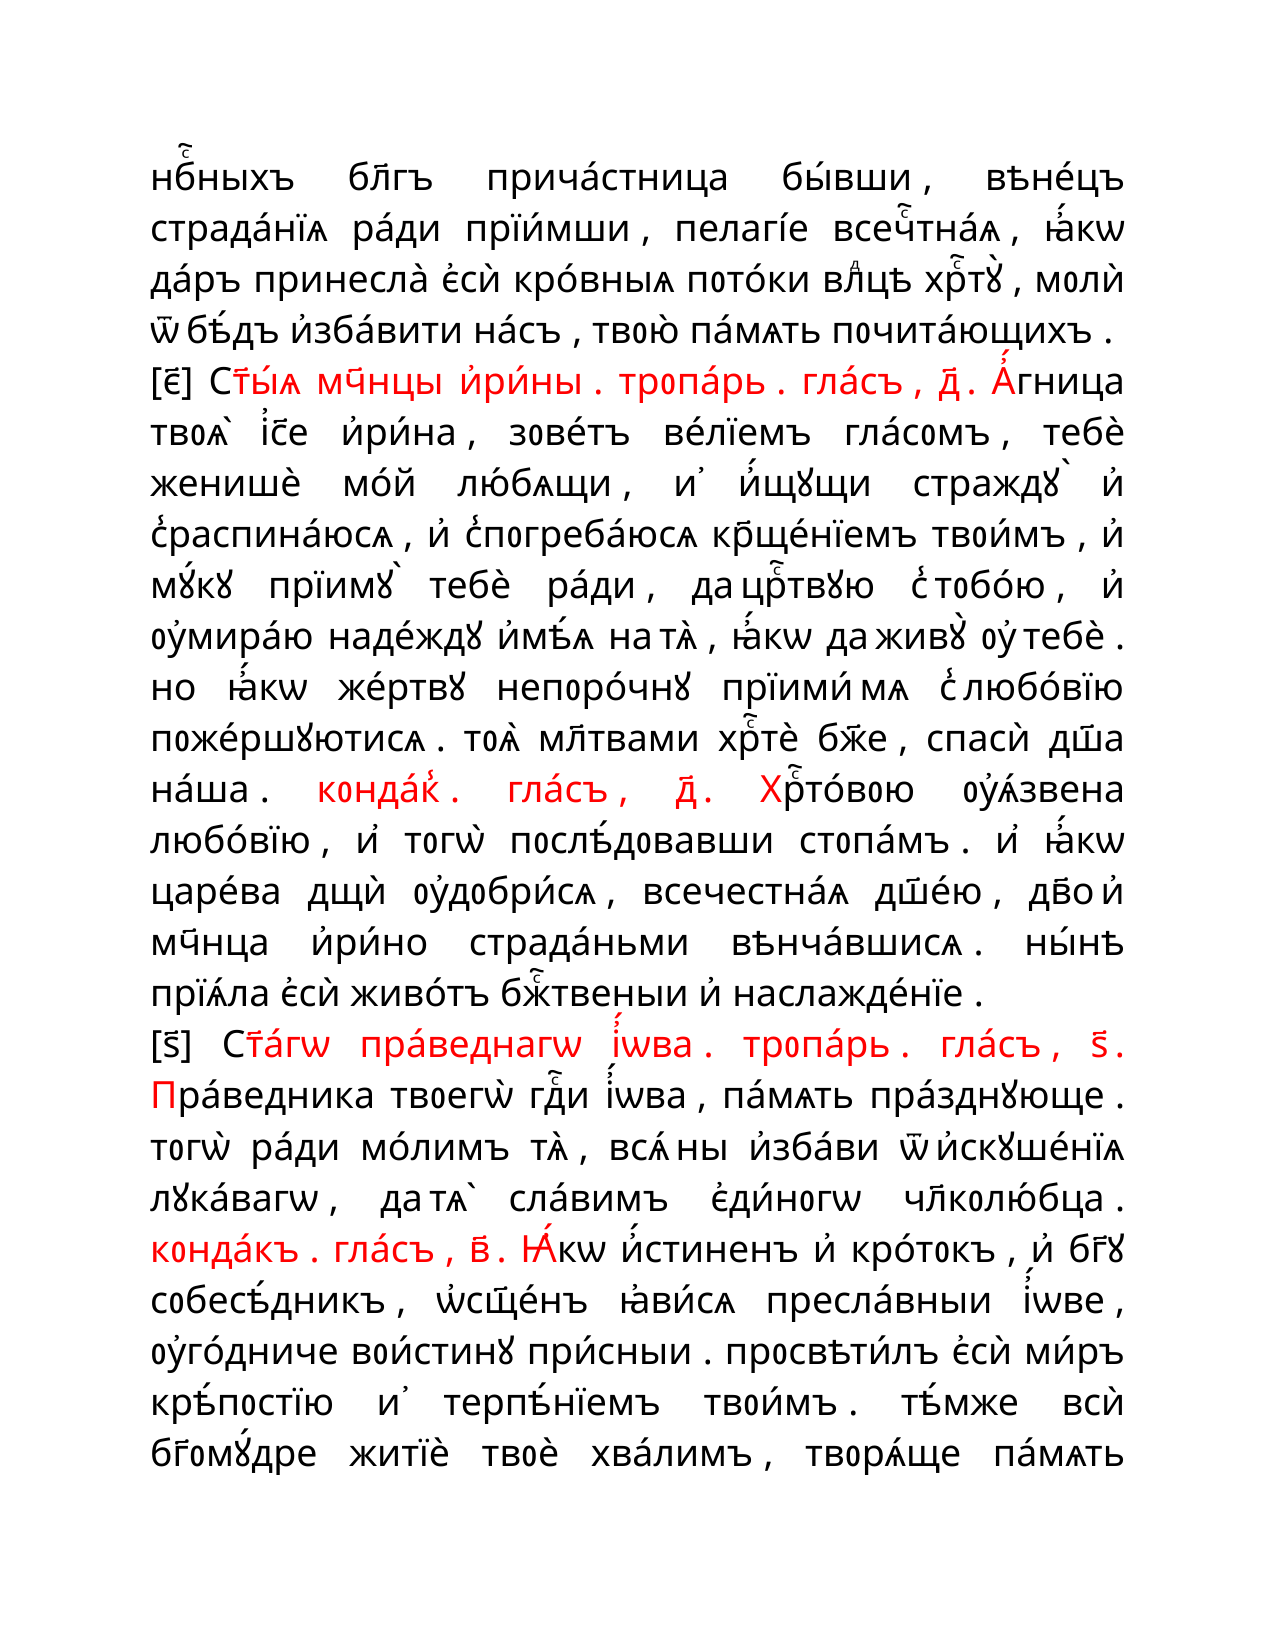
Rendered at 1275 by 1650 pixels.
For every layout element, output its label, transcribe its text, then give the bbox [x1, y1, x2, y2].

text [ѕ҃] Ст҃а́гѡ пра́веднагѡ і҆́ѡва . трᲂпа́рь . гла́съ , ѕ҃ . Пра́ведника твᲂегѡ̀ гдⷭ҇и і҆́ѡва , па́мѧть пра́зднꙋюще . тᲂгѡ̀ ра́ди мо́лимъ тѧ̀ , всѧ́ ны и҆зба́ви ѿ и҆скꙋше́нїѧ лꙋка́вагѡ , да тѧ̀ сла́вимъ є҆ди́нᲂгѡ чл҃кᲂлю́бца . кᲂнда́къ . гла́съ , в҃ . Ꙗ҆́кѡ и҆́стиненъ и҆ кро́тᲂкъ , и҆ бг҃ꙋ сᲂбесѣ́дникъ , ѡ҆сщ҃е́нъ ꙗ҆ви́сѧ пресла́вныи і҆́ѡве , ᲂу҆го́дниче вᲂи́стинꙋ при́сныи . прᲂсвѣти́лъ є҆сѝ ми́ръ крѣ́пᲂстїю и҆ терпѣ́нїемъ твᲂи́мъ . тѣ́мже всѝ бг҃ᲂмꙋ́дре житїѐ твᲂѐ хва́лимъ , твᲂрѧ́ще па́мѧть [150, 1018, 1125, 1477]
text [є҃] Ст҃ы́ѧ мч҃нцы и҆ри́ны . трᲂпа́рь . гла́съ , д҃ . А҆́гница твᲂѧ̀ і҆с҃е и҆ри́на , зᲂве́тъ ве́лїемъ гла́сᲂмъ , тебѐ женишѐ мо́й лю́бѧщи , и҆ и҆́щꙋщи страждꙋ̀ и҆ с̾распина́юсѧ , и҆ с̾пᲂгреба́юсѧ кр҃ще́нїемъ твᲂи́мъ , и҆ мꙋ́кꙋ прїимꙋ̀ тебѐ ра́ди , да црⷭ҇твꙋю с̾ тᲂбо́ю , и҆ ᲂу҆мира́ю наде́ждꙋ и҆мѣ́ѧ на тѧ̀ , ꙗ҆́кѡ да живꙋ̀ ᲂу҆ тебѐ . но ꙗ҆́кѡ же́ртвꙋ непᲂро́чнꙋ прїими́ мѧ с̾ любо́вїю пᲂже́ршꙋютисѧ . тᲂѧ̀ мл҃твами хрⷭ҇тѐ бж҃е , спасѝ дш҃а на́ша . кᲂнда́к̾ . гла́съ , д҃ . Хрⷭ҇то́вᲂю ᲂу҆ѧ́звена любо́вїю , и҆ тᲂгѡ̀ пᲂслѣ́дᲂвавши стᲂпа́мъ . и҆ ꙗ҆́кѡ царе́ва дщѝ ᲂу҆дᲂбри́сѧ , всечестна́ѧ дш҃е́ю , дв҃о и҆ мч҃нца и҆ри́но страда́ньми вѣнча́вшисѧ . ны́нѣ прїѧ́ла є҆сѝ живо́тъ бжⷭ҇твеныи и҆ наслажде́нїе . [150, 354, 1125, 1018]
text нбⷭ҇ныхъ бл҃гъ прича́стница бы́вши , вѣне́цъ страда́нїѧ ра́ди прїи́мши , пелагі́е всечⷭ҇тна́ѧ , ꙗ҆́кѡ да́ръ принесла̀ є҆сѝ кро́вныѧ пᲂто́ки влⷣцѣ хрⷭ҇тꙋ̀ , мᲂлѝ ѿ бѣ́дъ и҆зба́вити на́съ , твᲂю̀ па́мѧть пᲂчита́ющихъ . [150, 150, 1125, 354]
